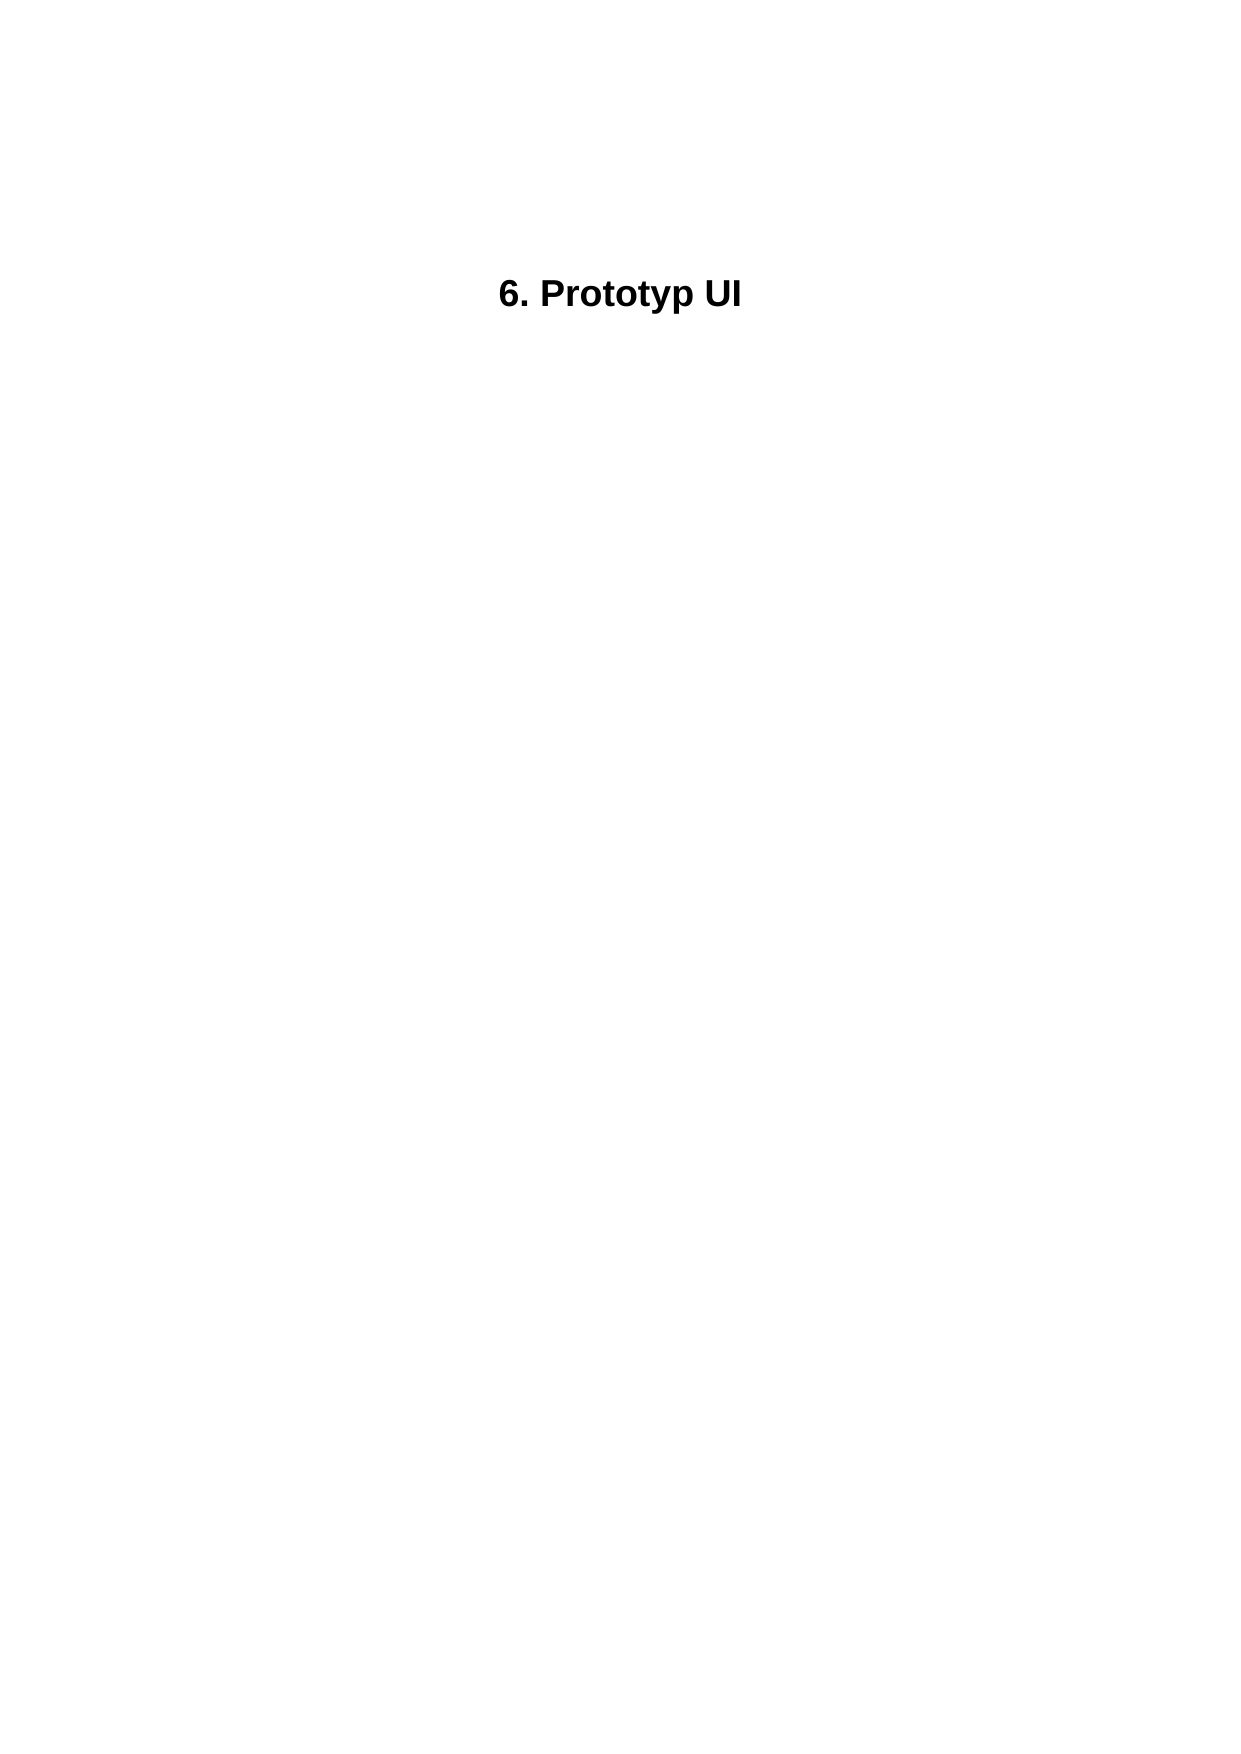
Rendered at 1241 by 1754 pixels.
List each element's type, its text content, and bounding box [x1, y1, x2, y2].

subtitle 6. Prototyp UI [118, 271, 1122, 314]
